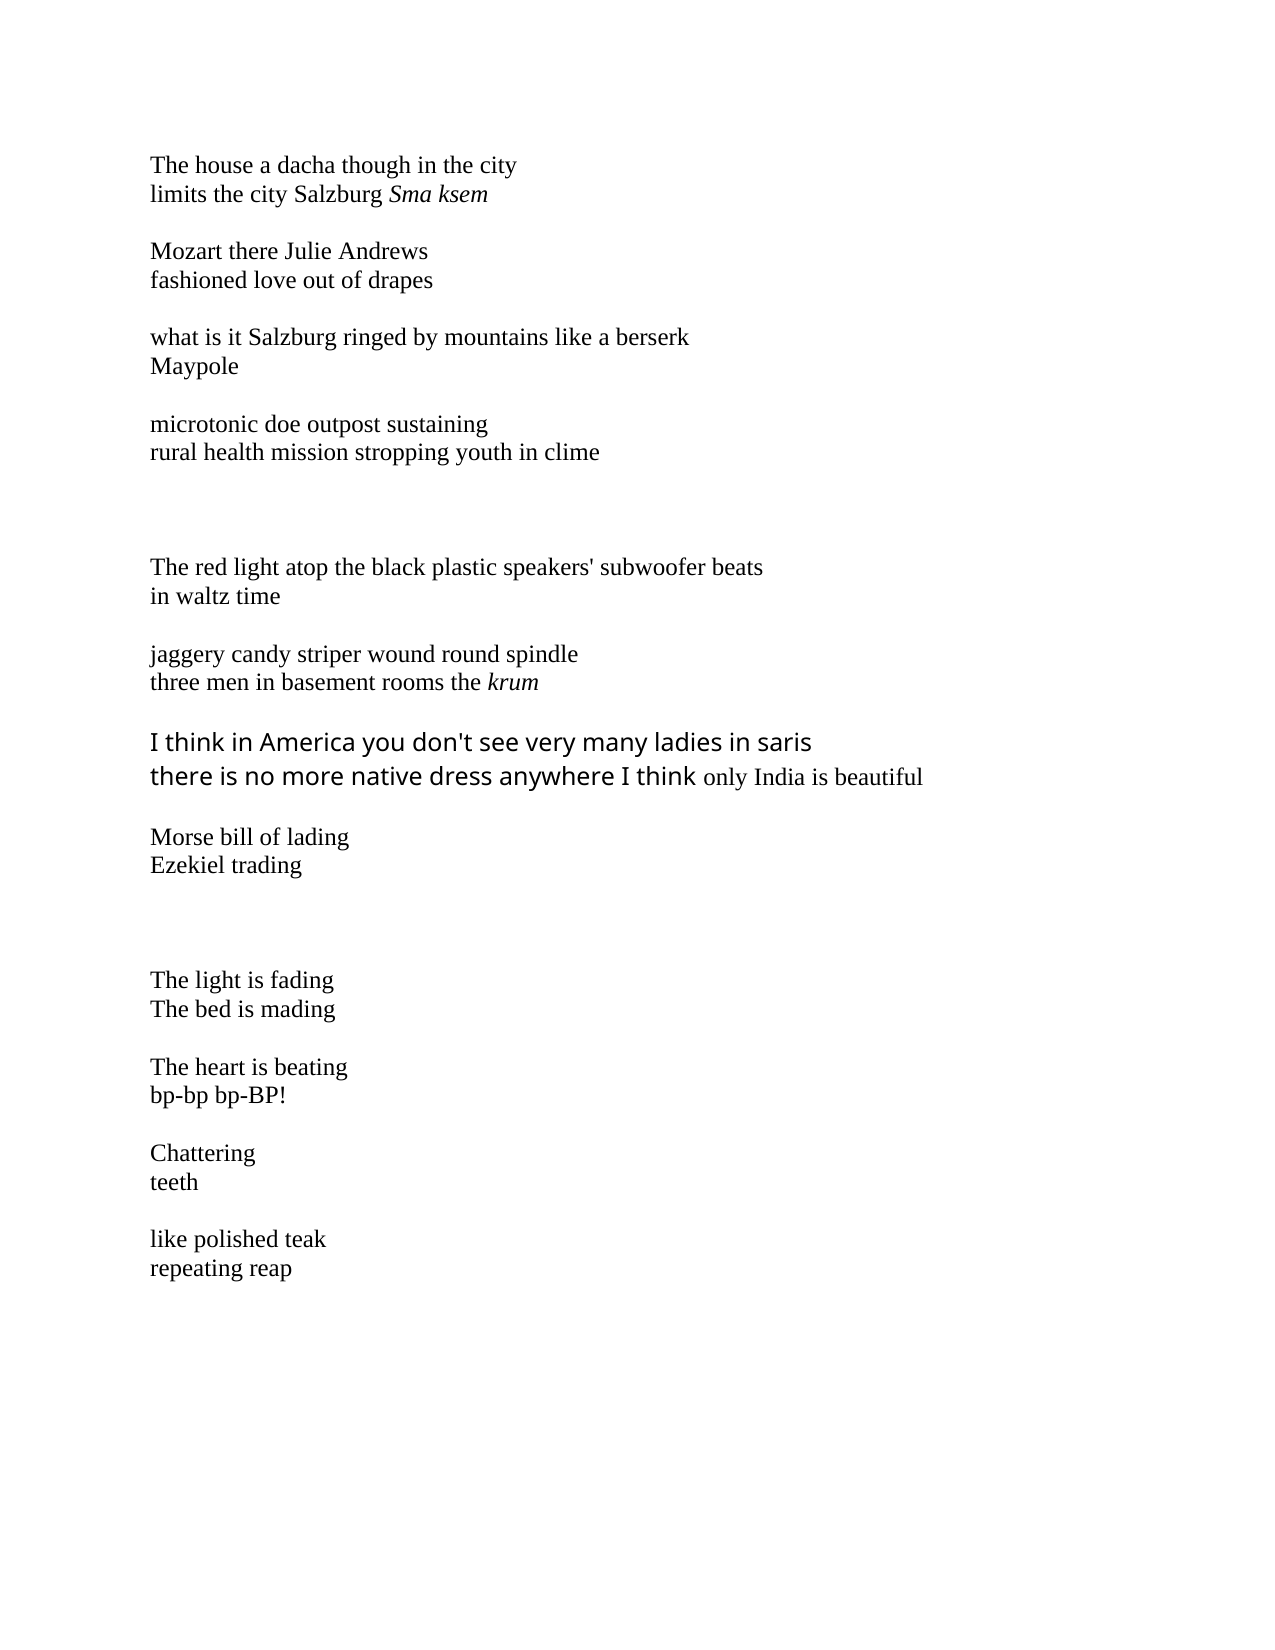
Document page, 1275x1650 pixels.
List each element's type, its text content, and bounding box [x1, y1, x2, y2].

text teeth [150, 1167, 1125, 1196]
text Chattering [150, 1138, 1125, 1167]
text limits the city Salzburg Sma ksem [150, 179, 1125, 207]
text The red light atop the black plastic speakers' subwoofer beats [150, 552, 1125, 581]
text I think in America you don't see very many ladies in saris [150, 725, 1125, 759]
text there is no more native dress anywhere I think only India is beautiful [150, 759, 1125, 793]
text bp-bp bp-BP! [150, 1081, 1125, 1109]
text rural health mission stropping youth in clime [150, 437, 1125, 466]
text microtonic doe outpost sustaining [150, 409, 1125, 437]
text Morse bill of lading [150, 822, 1125, 851]
text The light is fading [150, 966, 1125, 994]
text Maypole [150, 351, 1125, 380]
text jaggery candy striper wound round spindle [150, 639, 1125, 667]
text Mozart there Julie Andrews [150, 236, 1125, 265]
text Ezekiel trading [150, 851, 1125, 879]
text fashioned love out of drapes [150, 265, 1125, 294]
text The bed is mading [150, 994, 1125, 1023]
text what is it Salzburg ringed by mountains like a berserk [150, 322, 1125, 351]
text The house a dacha though in the city [150, 150, 1125, 179]
text in waltz time [150, 581, 1125, 610]
text The heart is beating [150, 1052, 1125, 1081]
text repeating reap [150, 1253, 1125, 1282]
text like polished teak [150, 1224, 1125, 1253]
text three men in basement rooms the krum [150, 667, 1125, 696]
